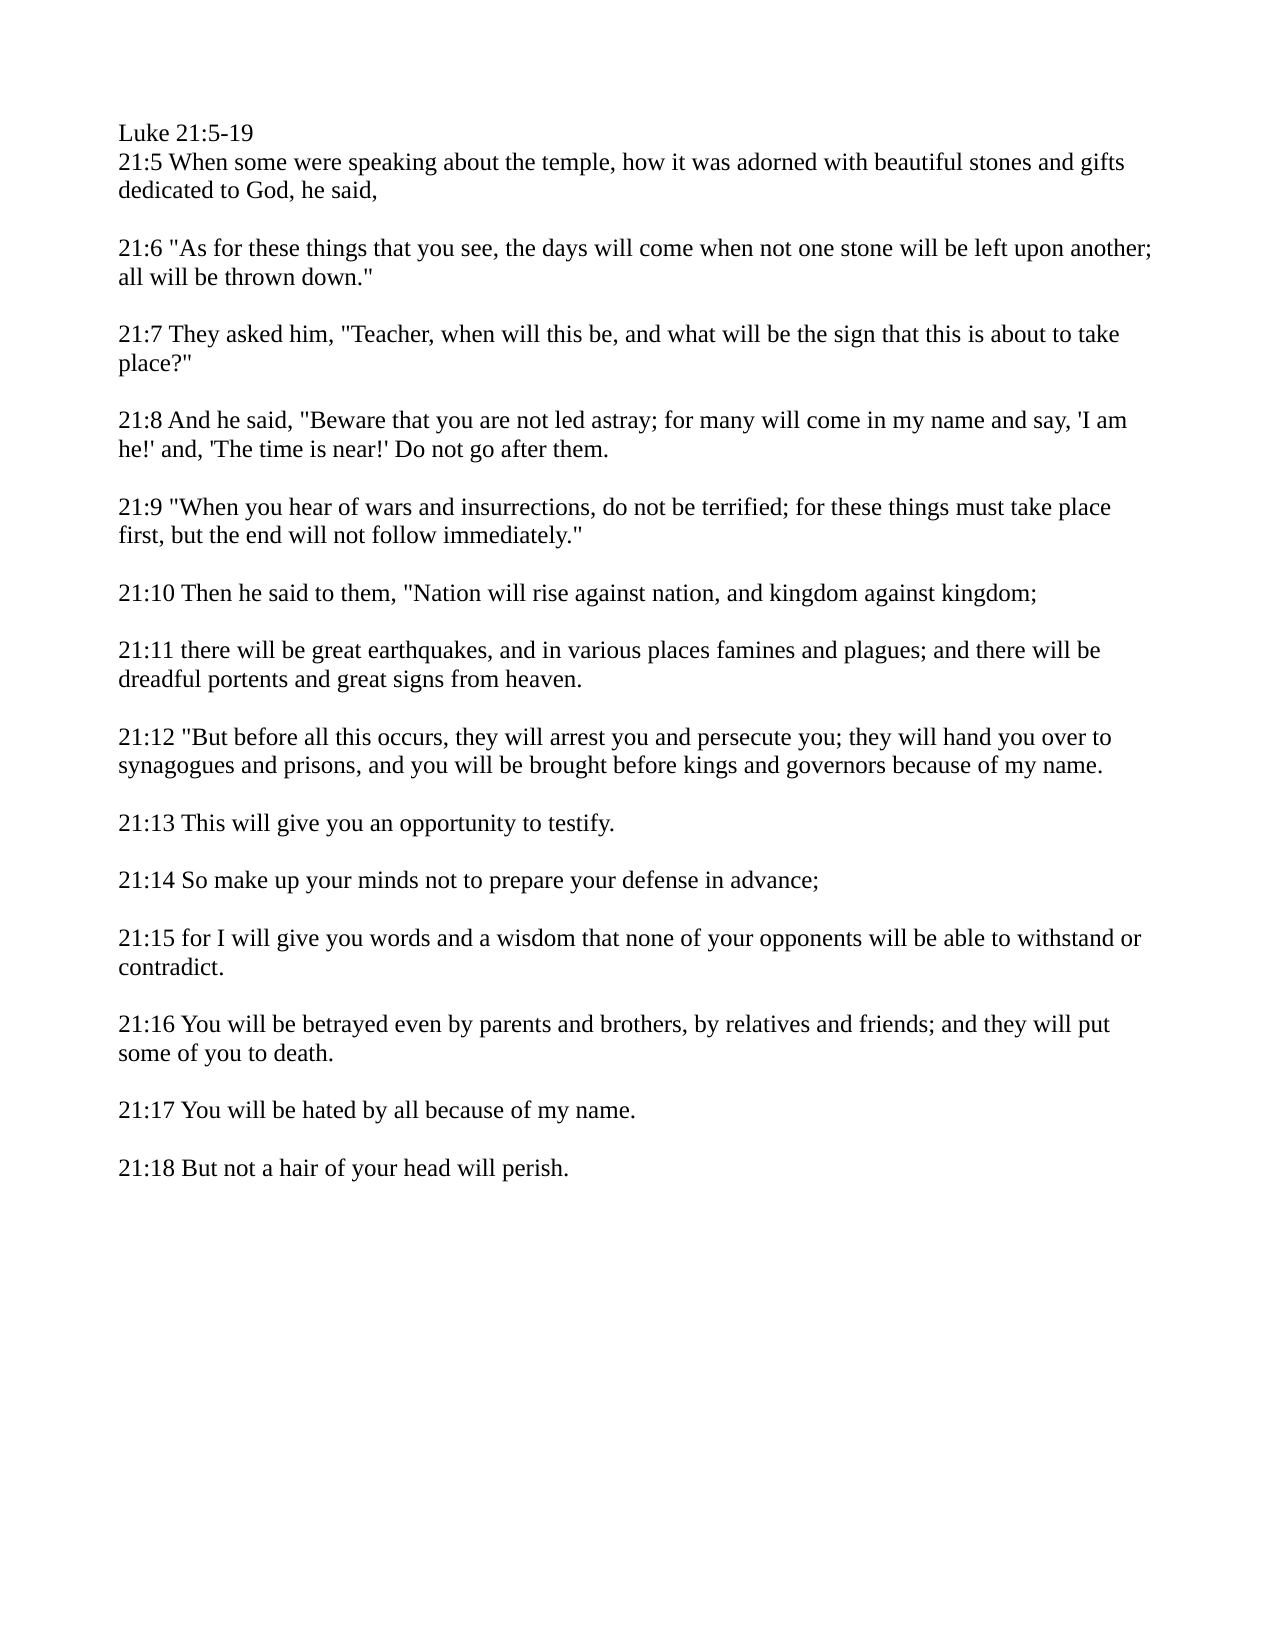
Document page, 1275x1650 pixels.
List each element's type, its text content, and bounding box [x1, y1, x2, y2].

text Luke 21:5-19 21:5 When some were speaking about the temple, how it was adorned with beautiful stones and gifts dedicated to God, he said, 21:6 "As for these things that you see, the days will come when not one stone will be left upon another; all will be thrown down." 21:7 They asked him, "Teacher, when will this be, and what will be the sign that this is about to take place?" 21:8 And he said, "Beware that you are not led astray; for many will come in my name and say, 'I am he!' and, 'The time is near!' Do not go after them. 21:9 "When you hear of wars and insurrections, do not be terrified; for these things must take place first, but the end will not follow immediately." 21:10 Then he said to them, "Nation will rise against nation, and kingdom against kingdom; 21:11 there will be great earthquakes, and in various places famines and plagues; and there will be dreadful portents and great signs from heaven. 21:12 "But before all this occurs, they will arrest you and persecute you; they will hand you over to synagogues and prisons, and you will be brought before kings and governors because of my name. 21:13 This will give you an opportunity to testify. 21:14 So make up your minds not to prepare your defense in advance; 21:15 for I will give you words and a wisdom that none of your opponents will be able to withstand or contradict. 21:16 You will be betrayed even by parents and brothers, by relatives and friends; and they will put some of you to death. 21:17 You will be hated by all because of my name. 21:18 But not a hair of your head will perish. [118, 118, 1157, 1211]
